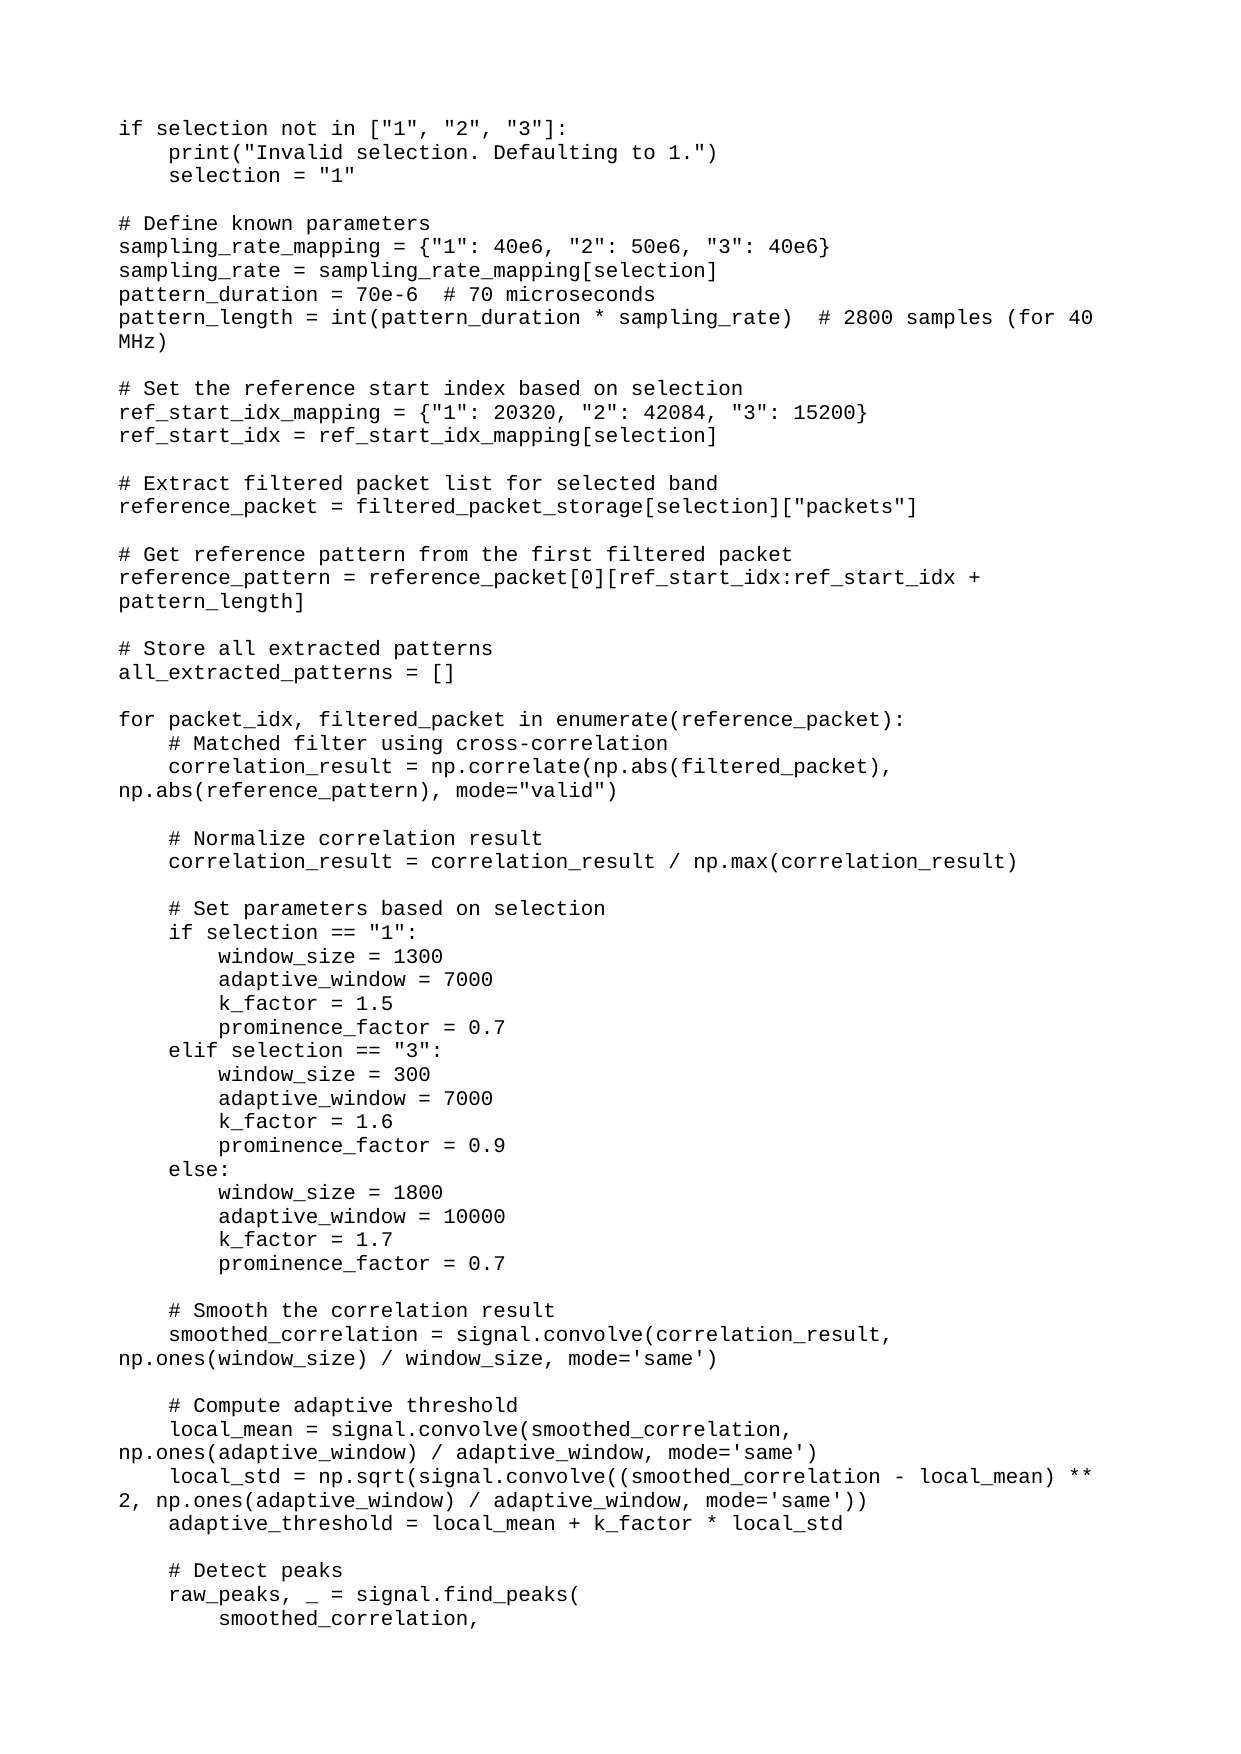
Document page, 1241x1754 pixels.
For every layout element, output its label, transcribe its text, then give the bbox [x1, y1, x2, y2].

text correlation_result = correlation_result / np.max(correlation_result) [118, 851, 1122, 875]
text print("Invalid selection. Defaulting to 1.") [118, 142, 1122, 165]
text # Store all extracted patterns [118, 638, 1122, 662]
text raw_peaks, _ = signal.find_peaks( [118, 1584, 1122, 1608]
text # Get reference pattern from the first filtered packet [118, 544, 1122, 567]
text smoothed_correlation = signal.convolve(correlation_result, np.ones(window_size) / window_size, mode='same') [118, 1324, 1122, 1371]
text smoothed_correlation, [118, 1608, 1122, 1631]
text adaptive_window = 7000 [118, 1088, 1122, 1111]
text window_size = 1300 [118, 946, 1122, 969]
text prominence_factor = 0.7 [118, 1253, 1122, 1277]
text if selection == "1": [118, 922, 1122, 946]
text # Detect peaks [118, 1561, 1122, 1584]
text reference_packet = filtered_packet_storage[selection]["packets"] [118, 496, 1122, 520]
text pattern_duration = 70e-6 # 70 microseconds [118, 284, 1122, 307]
text sampling_rate = sampling_rate_mapping[selection] [118, 260, 1122, 284]
text # Set parameters based on selection [118, 898, 1122, 922]
text correlation_result = np.correlate(np.abs(filtered_packet), np.abs(reference_pattern), mode="valid") [118, 757, 1122, 804]
text k_factor = 1.7 [118, 1229, 1122, 1253]
text # Define known parameters [118, 213, 1122, 236]
text k_factor = 1.6 [118, 1111, 1122, 1135]
text adaptive_window = 10000 [118, 1206, 1122, 1229]
text k_factor = 1.5 [118, 993, 1122, 1017]
text local_std = np.sqrt(signal.convolve((smoothed_correlation - local_mean) ** 2, np.ones(adaptive_window) / adaptive_window, mode='same')) [118, 1466, 1122, 1513]
text if selection not in ["1", "2", "3"]: [118, 118, 1122, 142]
text # Compute adaptive threshold [118, 1395, 1122, 1419]
text # Smooth the correlation result [118, 1300, 1122, 1324]
text prominence_factor = 0.9 [118, 1135, 1122, 1158]
text all_extracted_patterns = [] [118, 662, 1122, 686]
text # Extract filtered packet list for selected band [118, 473, 1122, 496]
text adaptive_window = 7000 [118, 969, 1122, 993]
text pattern_length = int(pattern_duration * sampling_rate) # 2800 samples (for 40 MHz) [118, 307, 1122, 354]
text local_mean = signal.convolve(smoothed_correlation, np.ones(adaptive_window) / adaptive_window, mode='same') [118, 1419, 1122, 1466]
text sampling_rate_mapping = {"1": 40e6, "2": 50e6, "3": 40e6} [118, 236, 1122, 260]
text window_size = 300 [118, 1064, 1122, 1088]
text else: [118, 1158, 1122, 1182]
text # Matched filter using cross-correlation [118, 733, 1122, 757]
text ref_start_idx = ref_start_idx_mapping[selection] [118, 426, 1122, 449]
text reference_pattern = reference_packet[0][ref_start_idx:ref_start_idx + pattern_length] [118, 567, 1122, 615]
text window_size = 1800 [118, 1182, 1122, 1206]
text ref_start_idx_mapping = {"1": 20320, "2": 42084, "3": 15200} [118, 402, 1122, 426]
text for packet_idx, filtered_packet in enumerate(reference_packet): [118, 709, 1122, 733]
text # Set the reference start index based on selection [118, 378, 1122, 402]
text adaptive_threshold = local_mean + k_factor * local_std [118, 1513, 1122, 1537]
text prominence_factor = 0.7 [118, 1017, 1122, 1040]
text selection = "1" [118, 165, 1122, 189]
text # Normalize correlation result [118, 827, 1122, 851]
text elif selection == "3": [118, 1040, 1122, 1064]
